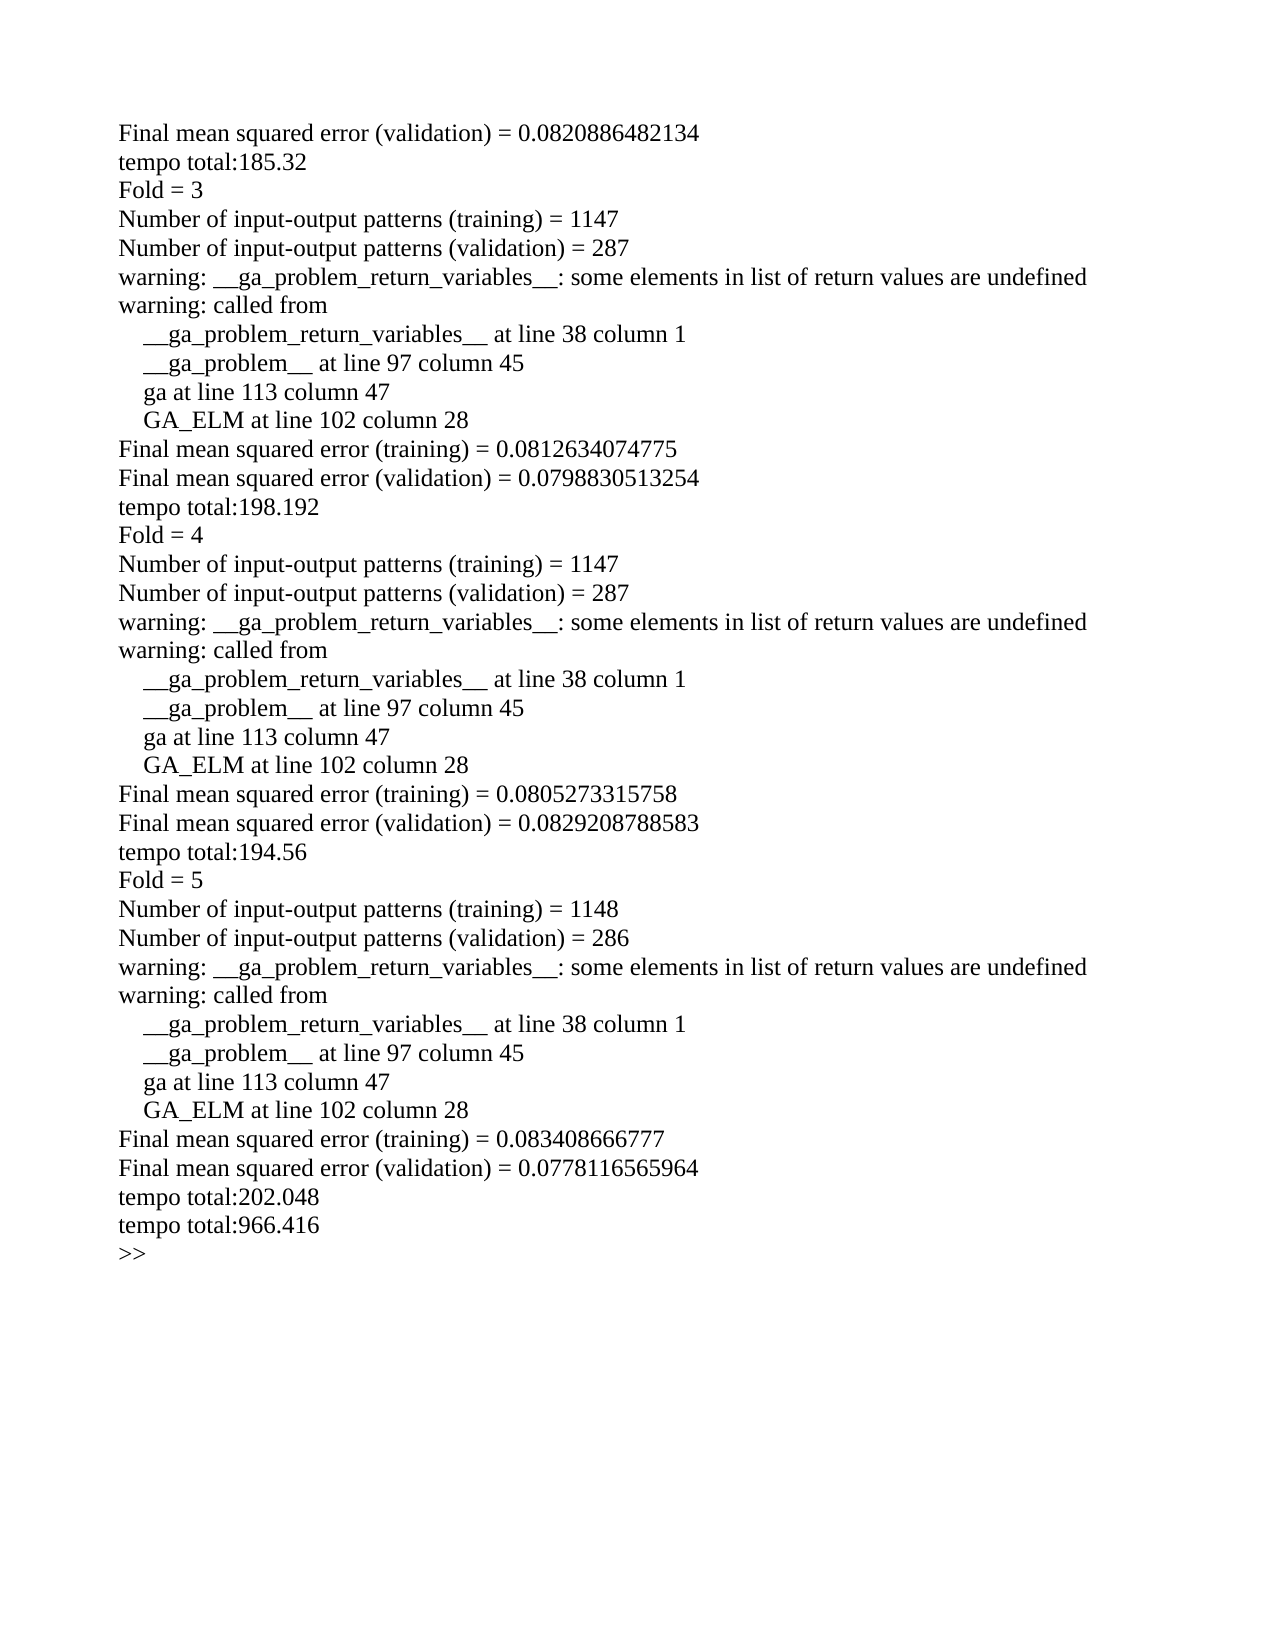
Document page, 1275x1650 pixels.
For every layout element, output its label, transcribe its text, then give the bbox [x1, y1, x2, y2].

text Number of input-output patterns (training) = 1147 [118, 204, 1157, 233]
text warning: __ga_problem_return_variables__: some elements in list of return values are undefined [118, 262, 1157, 291]
text tempo total:966.416 [118, 1211, 1157, 1239]
text warning: called from [118, 981, 1157, 1009]
text Fold = 5 [118, 866, 1157, 894]
text Fold = 3 [118, 176, 1157, 204]
text tempo total:185.32 [118, 147, 1157, 176]
text __ga_problem_return_variables__ at line 38 column 1 [118, 319, 1157, 348]
text Final mean squared error (validation) = 0.0829208788583 [118, 808, 1157, 837]
text Number of input-output patterns (training) = 1147 [118, 549, 1157, 578]
text >> [118, 1239, 1157, 1268]
text __ga_problem__ at line 97 column 45 [118, 348, 1157, 377]
text ga at line 113 column 47 [118, 1067, 1157, 1096]
text Final mean squared error (training) = 0.0812634074775 [118, 434, 1157, 463]
text warning: called from [118, 636, 1157, 664]
text Fold = 4 [118, 521, 1157, 549]
text GA_ELM at line 102 column 28 [118, 406, 1157, 434]
text GA_ELM at line 102 column 28 [118, 1096, 1157, 1124]
text GA_ELM at line 102 column 28 [118, 751, 1157, 779]
text warning: __ga_problem_return_variables__: some elements in list of return values are undefined [118, 607, 1157, 636]
text __ga_problem__ at line 97 column 45 [118, 693, 1157, 722]
text Number of input-output patterns (validation) = 287 [118, 578, 1157, 607]
text tempo total:194.56 [118, 837, 1157, 866]
text __ga_problem__ at line 97 column 45 [118, 1038, 1157, 1067]
text warning: called from [118, 291, 1157, 319]
text ga at line 113 column 47 [118, 722, 1157, 751]
text Number of input-output patterns (validation) = 287 [118, 233, 1157, 262]
text ga at line 113 column 47 [118, 377, 1157, 406]
text __ga_problem_return_variables__ at line 38 column 1 [118, 664, 1157, 693]
text Final mean squared error (validation) = 0.0798830513254 [118, 463, 1157, 492]
text Final mean squared error (training) = 0.0805273315758 [118, 779, 1157, 808]
text Number of input-output patterns (validation) = 286 [118, 923, 1157, 952]
text __ga_problem_return_variables__ at line 38 column 1 [118, 1009, 1157, 1038]
text Final mean squared error (validation) = 0.0820886482134 [118, 118, 1157, 147]
text tempo total:198.192 [118, 492, 1157, 521]
text Number of input-output patterns (training) = 1148 [118, 894, 1157, 923]
text tempo total:202.048 [118, 1182, 1157, 1211]
text Final mean squared error (validation) = 0.0778116565964 [118, 1153, 1157, 1182]
text warning: __ga_problem_return_variables__: some elements in list of return values are undefined [118, 952, 1157, 981]
text Final mean squared error (training) = 0.083408666777 [118, 1124, 1157, 1153]
